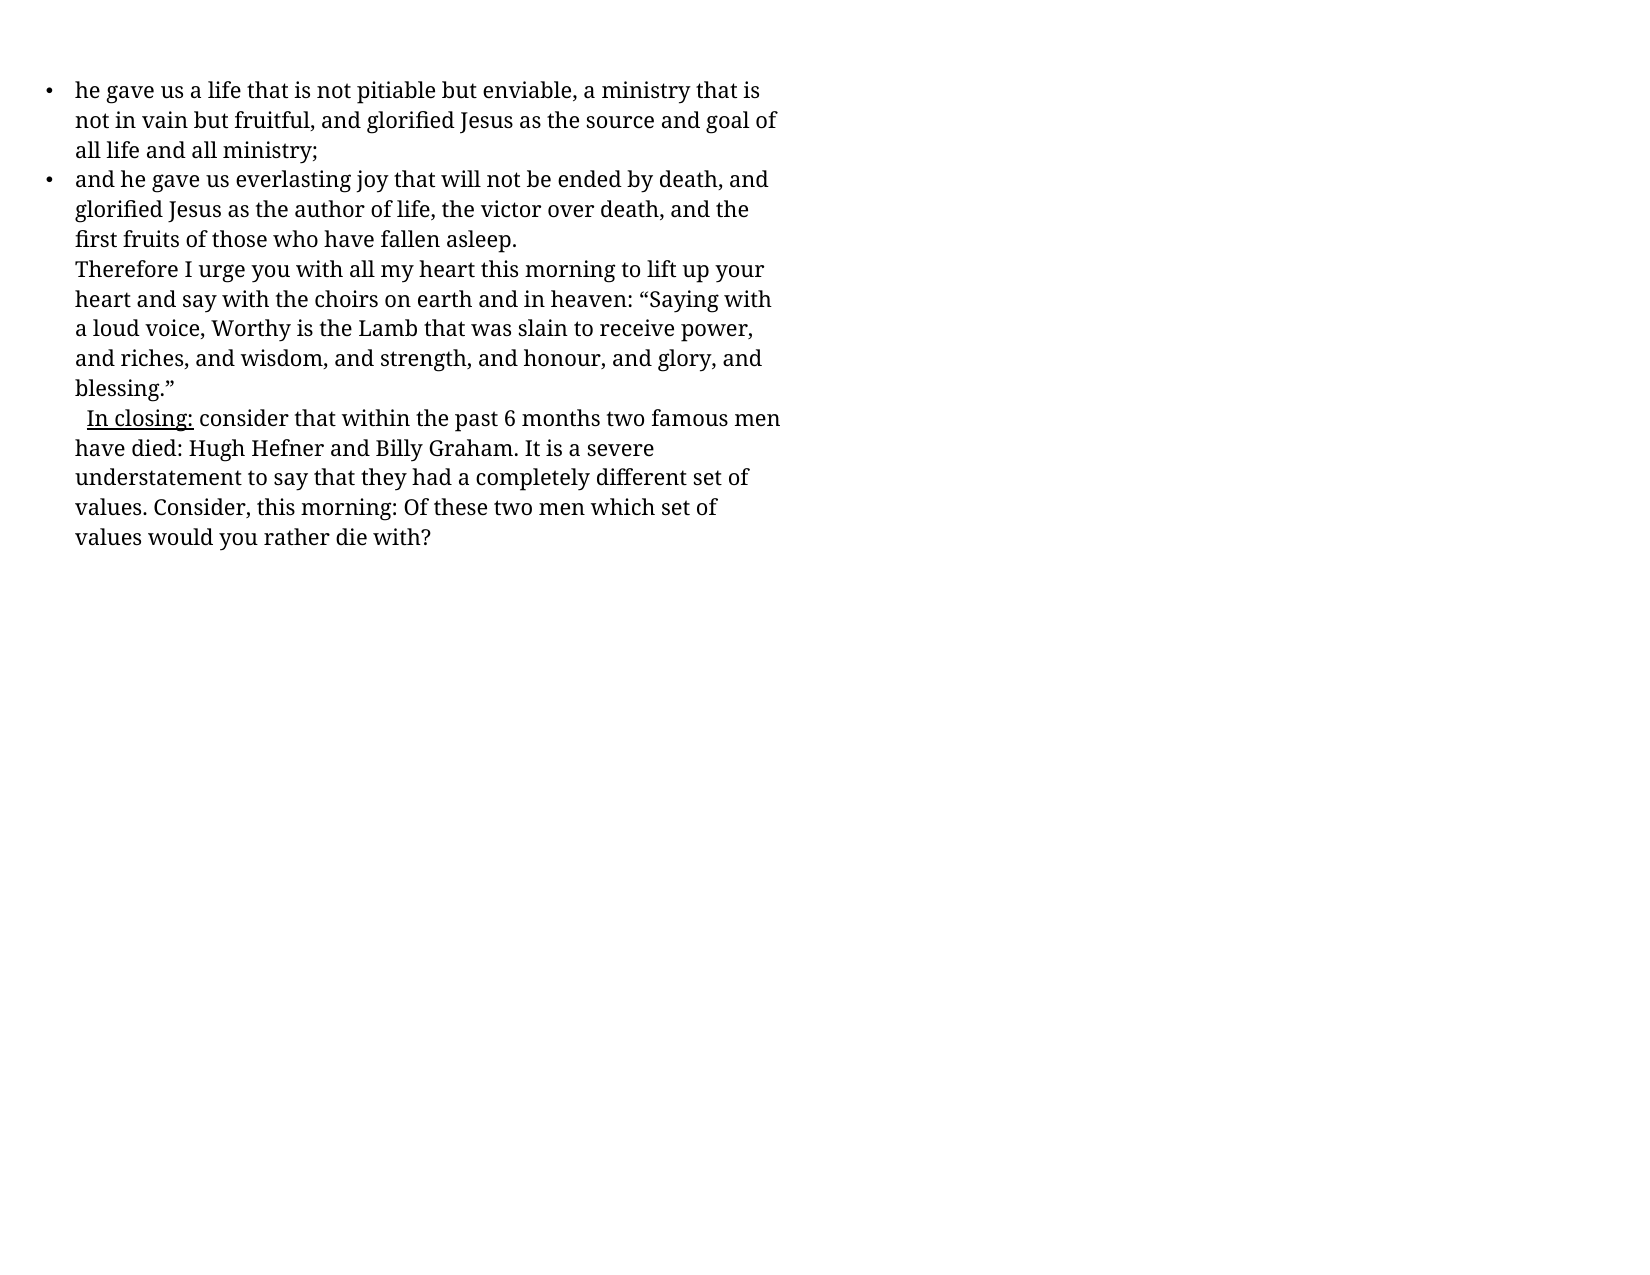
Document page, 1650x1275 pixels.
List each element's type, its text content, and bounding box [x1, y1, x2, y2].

list and he gave us everlasting joy that will not be ended by death, and glorified Jesus as the author of life, the victor over death, and the first fruits of those who have fallen asleep. [75, 164, 787, 254]
text Therefore I urge you with all my heart this morning to lift up your heart and say with the choirs on earth and in heaven: “Saying with a loud voice, Worthy is the Lamb that was slain to receive power, and riches, and wisdom, and strength, and honour, and glory, and blessing.” [75, 254, 787, 403]
list he gave us a life that is not pitiable but enviable, a ministry that is not in vain but fruitful, and glorified Jesus as the source and goal of all life and all ministry; [75, 75, 787, 164]
text In closing: consider that within the past 6 months two famous men have died: Hugh Hefner and Billy Graham. It is a severe understatement to say that they had a completely different set of values. Consider, this morning: Of these two men which set of values would you rather die with? [75, 403, 787, 552]
